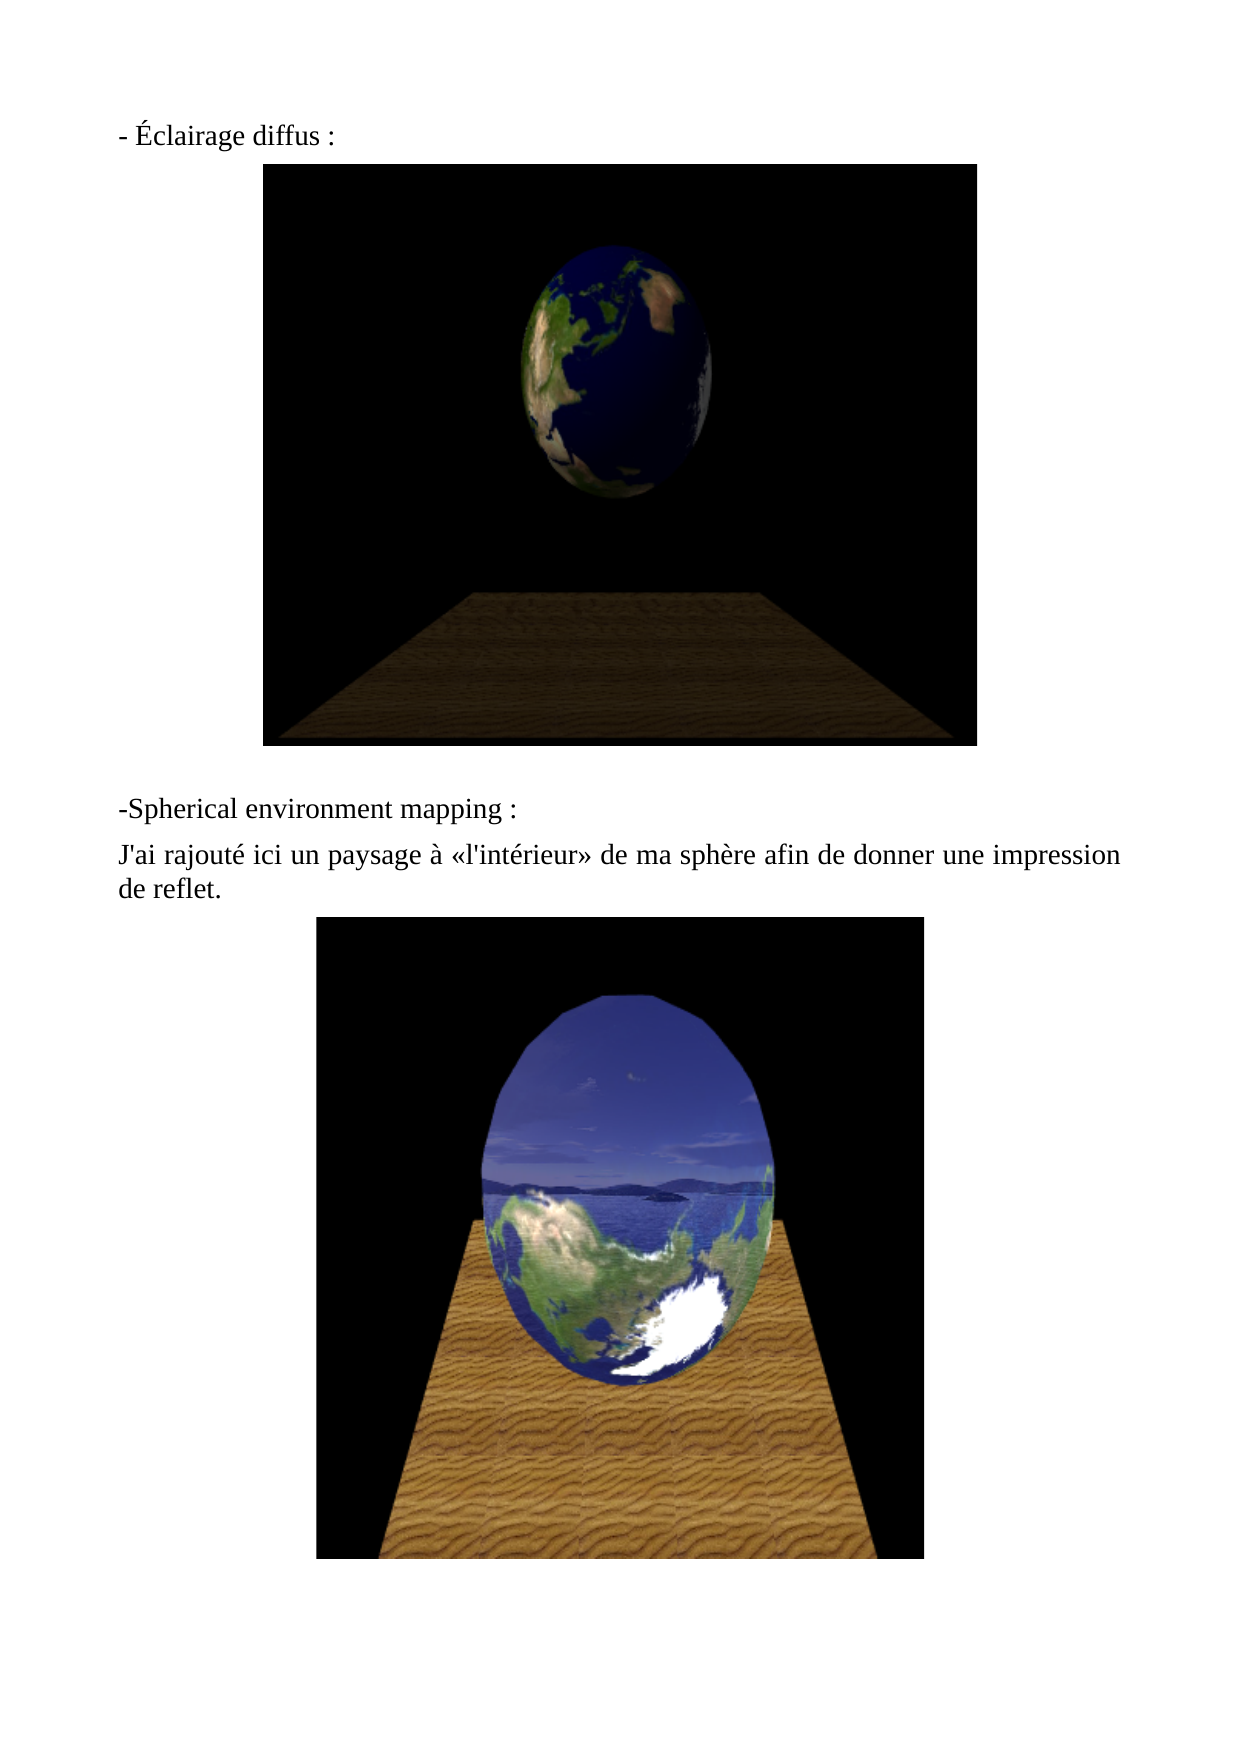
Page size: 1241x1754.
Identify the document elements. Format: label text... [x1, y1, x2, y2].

picture [263, 164, 978, 746]
picture [316, 917, 925, 1559]
text J'ai rajouté ici un paysage à «l'intérieur» de ma sphère afin de donner une impression de reflet. [118, 837, 1122, 904]
text -Spherical environment mapping : [118, 791, 1122, 825]
text - Éclairage diffus : [118, 118, 1122, 152]
